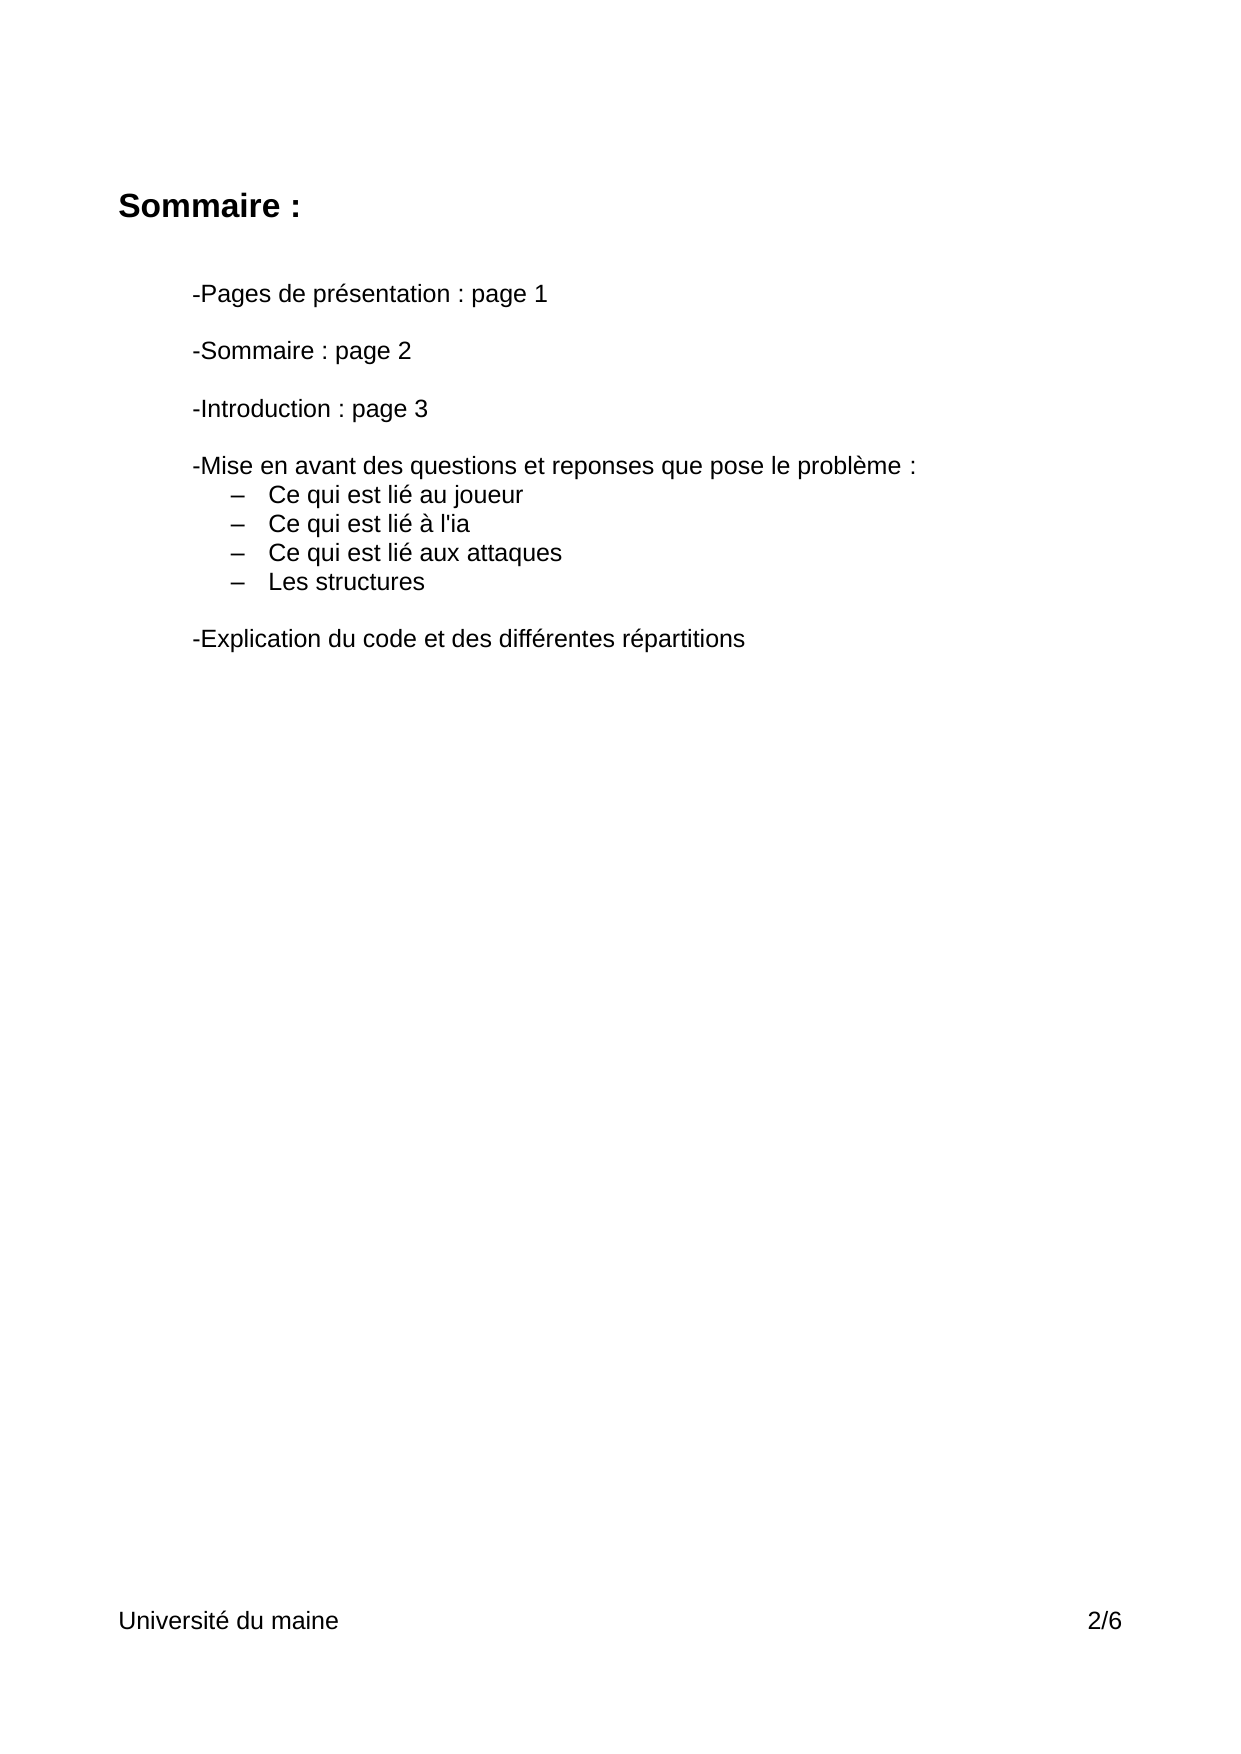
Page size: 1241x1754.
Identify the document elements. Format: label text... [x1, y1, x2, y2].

list Ce qui est lié au joueur [231, 480, 1122, 509]
text -Introduction : page 3 [118, 394, 1122, 422]
text -Explication du code et des différentes répartitions [118, 624, 1122, 653]
text -Pages de présentation : page 1 [118, 279, 1122, 307]
text -Mise en avant des questions et reponses que pose le problème : [118, 451, 1122, 480]
list Ce qui est lié à l'ia [231, 509, 1122, 538]
list Ce qui est lié aux attaques [231, 538, 1122, 567]
list Les structures [231, 567, 1122, 595]
text -Sommaire : page 2 [118, 336, 1122, 365]
subtitle Sommaire : [118, 186, 1122, 225]
